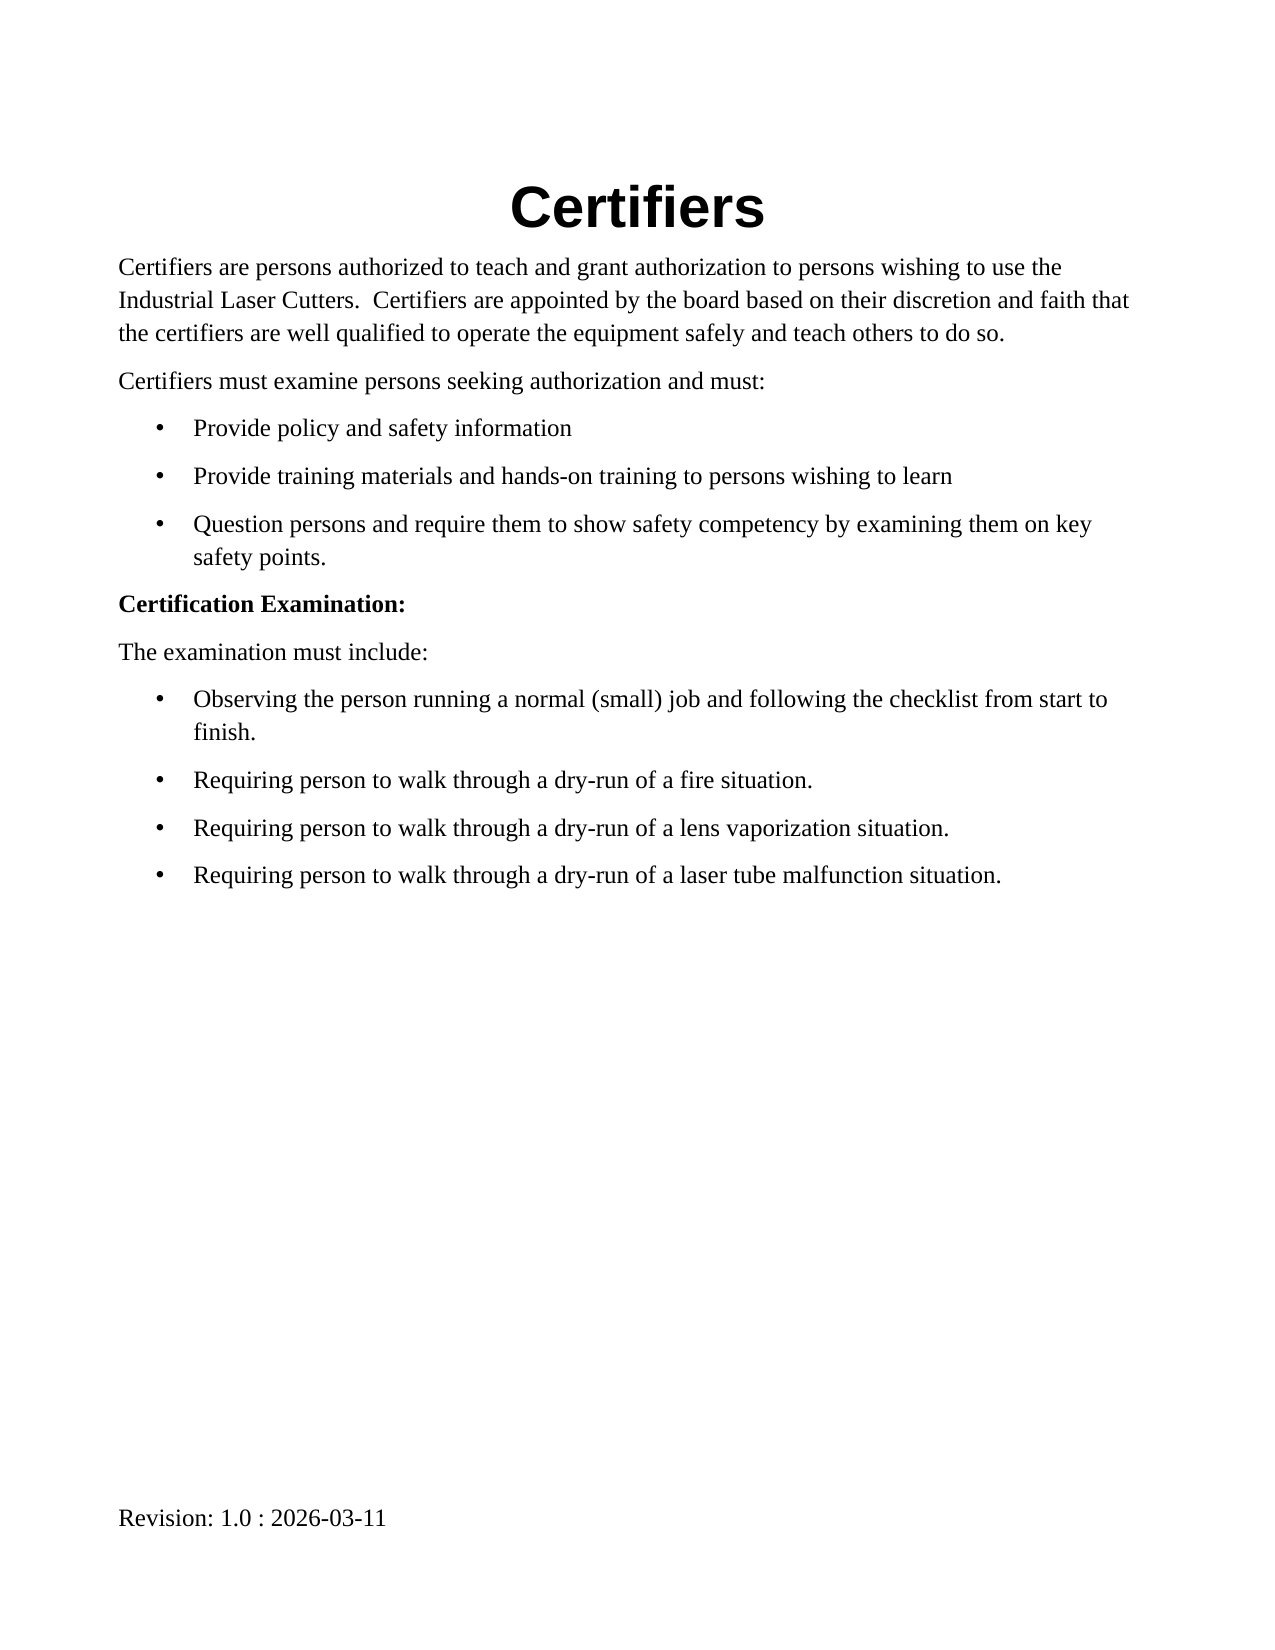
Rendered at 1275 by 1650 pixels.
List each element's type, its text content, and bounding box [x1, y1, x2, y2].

list Requiring person to walk through a dry-run of a lens vaporization situation. [156, 813, 1157, 841]
list Requiring person to walk through a dry-run of a laser tube malfunction situation. [156, 860, 1157, 889]
list Requiring person to walk through a dry-run of a fire situation. [156, 765, 1157, 794]
list Provide training materials and hands-on training to persons wishing to learn [156, 461, 1157, 490]
list Question persons and require them to show safety competency by examining them on key safety points. [156, 509, 1157, 570]
text Certifiers must examine persons seeking authorization and must: [118, 366, 1157, 394]
title Certifiers [118, 173, 1157, 240]
text The examination must include: [118, 637, 1157, 666]
text Certifiers are persons authorized to teach and grant authorization to persons wishing to use the Industrial Laser Cutters. Certifiers are appointed by the board based on their discretion and faith that the certifiers are well qualified to operate the equipment safely and teach others to do so. [118, 252, 1157, 347]
list Provide policy and safety information [156, 413, 1157, 442]
text Certification Examination: [118, 589, 1157, 618]
list Observing the person running a normal (small) job and following the checklist from start to finish. [156, 684, 1157, 746]
